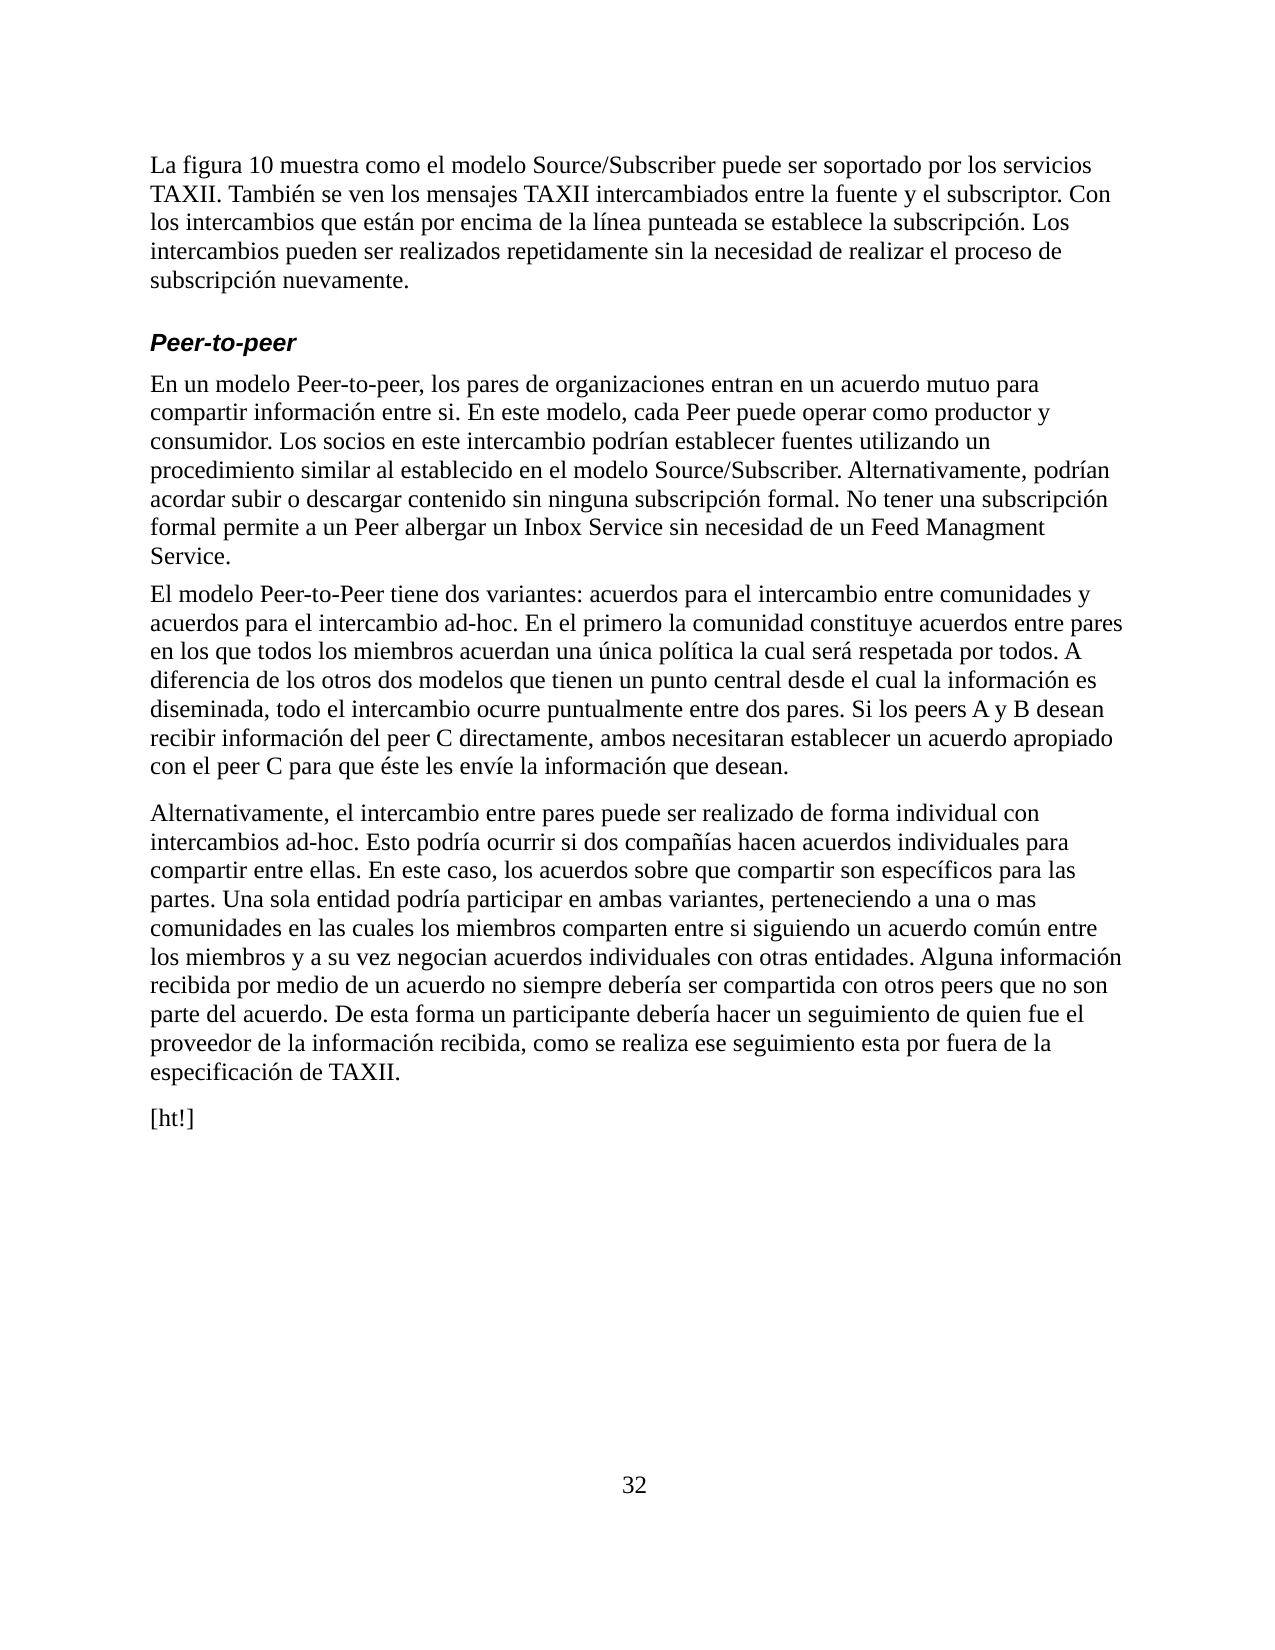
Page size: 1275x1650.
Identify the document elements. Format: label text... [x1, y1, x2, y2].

text En un modelo Peer-to-peer, los pares de organizaciones entran en un acuerdo mutuo para compartir información entre si. En este modelo, cada Peer puede operar como productor y consumidor. Los socios en este intercambio podrían establecer fuentes utilizando un procedimiento similar al establecido en el modelo Source/Subscriber. Alternativamente, podrían acordar subir o descargar contenido sin ninguna subscripción formal. No tener una subscripción formal permite a un Peer albergar un Inbox Service sin necesidad de un Feed Managment Service. [150, 369, 1125, 570]
text El modelo Peer-to-Peer tiene dos variantes: acuerdos para el intercambio entre comunidades y acuerdos para el intercambio ad-hoc. En el primero la comunidad constituye acuerdos entre pares en los que todos los miembros acuerdan una única política la cual será respetada por todos. A diferencia de los otros dos modelos que tienen un punto central desde el cual la información es diseminada, todo el intercambio ocurre puntualmente entre dos pares. Si los peers A y B desean recibir información del peer C directamente, ambos necesitaran establecer un acuerdo apropiado con el peer C para que éste les envíe la información que desean. [150, 579, 1125, 780]
text [ht!] [150, 1103, 1125, 1132]
text Alternativamente, el intercambio entre pares puede ser realizado de forma individual con intercambios ad-hoc. Esto podría ocurrir si dos compañías hacen acuerdos individuales para compartir entre ellas. En este caso, los acuerdos sobre que compartir son específicos para las partes. Una sola entidad podría participar en ambas variantes, perteneciendo a una o mas comunidades en las cuales los miembros comparten entre si siguiendo un acuerdo común entre los miembros y a su vez negocian acuerdos individuales con otras entidades. Alguna información recibida por medio de un acuerdo no siempre debería ser compartida con otros peers que no son parte del acuerdo. De esta forma un participante debería hacer un seguimiento de quien fue el proveedor de la información recibida, como se realiza ese seguimiento esta por fuera de la especificación de TAXII. [150, 798, 1125, 1086]
text La figura 10 muestra como el modelo Source/Subscriber puede ser soportado por los servicios TAXII. También se ven los mensajes TAXII intercambiados entre la fuente y el subscriptor. Con los intercambios que están por encima de la línea punteada se establece la subscripción. Los intercambios pueden ser realizados repetidamente sin la necesidad de realizar el proceso de subscripción nuevamente. [150, 150, 1125, 294]
subtitle Peer-to-peer [150, 328, 1125, 356]
